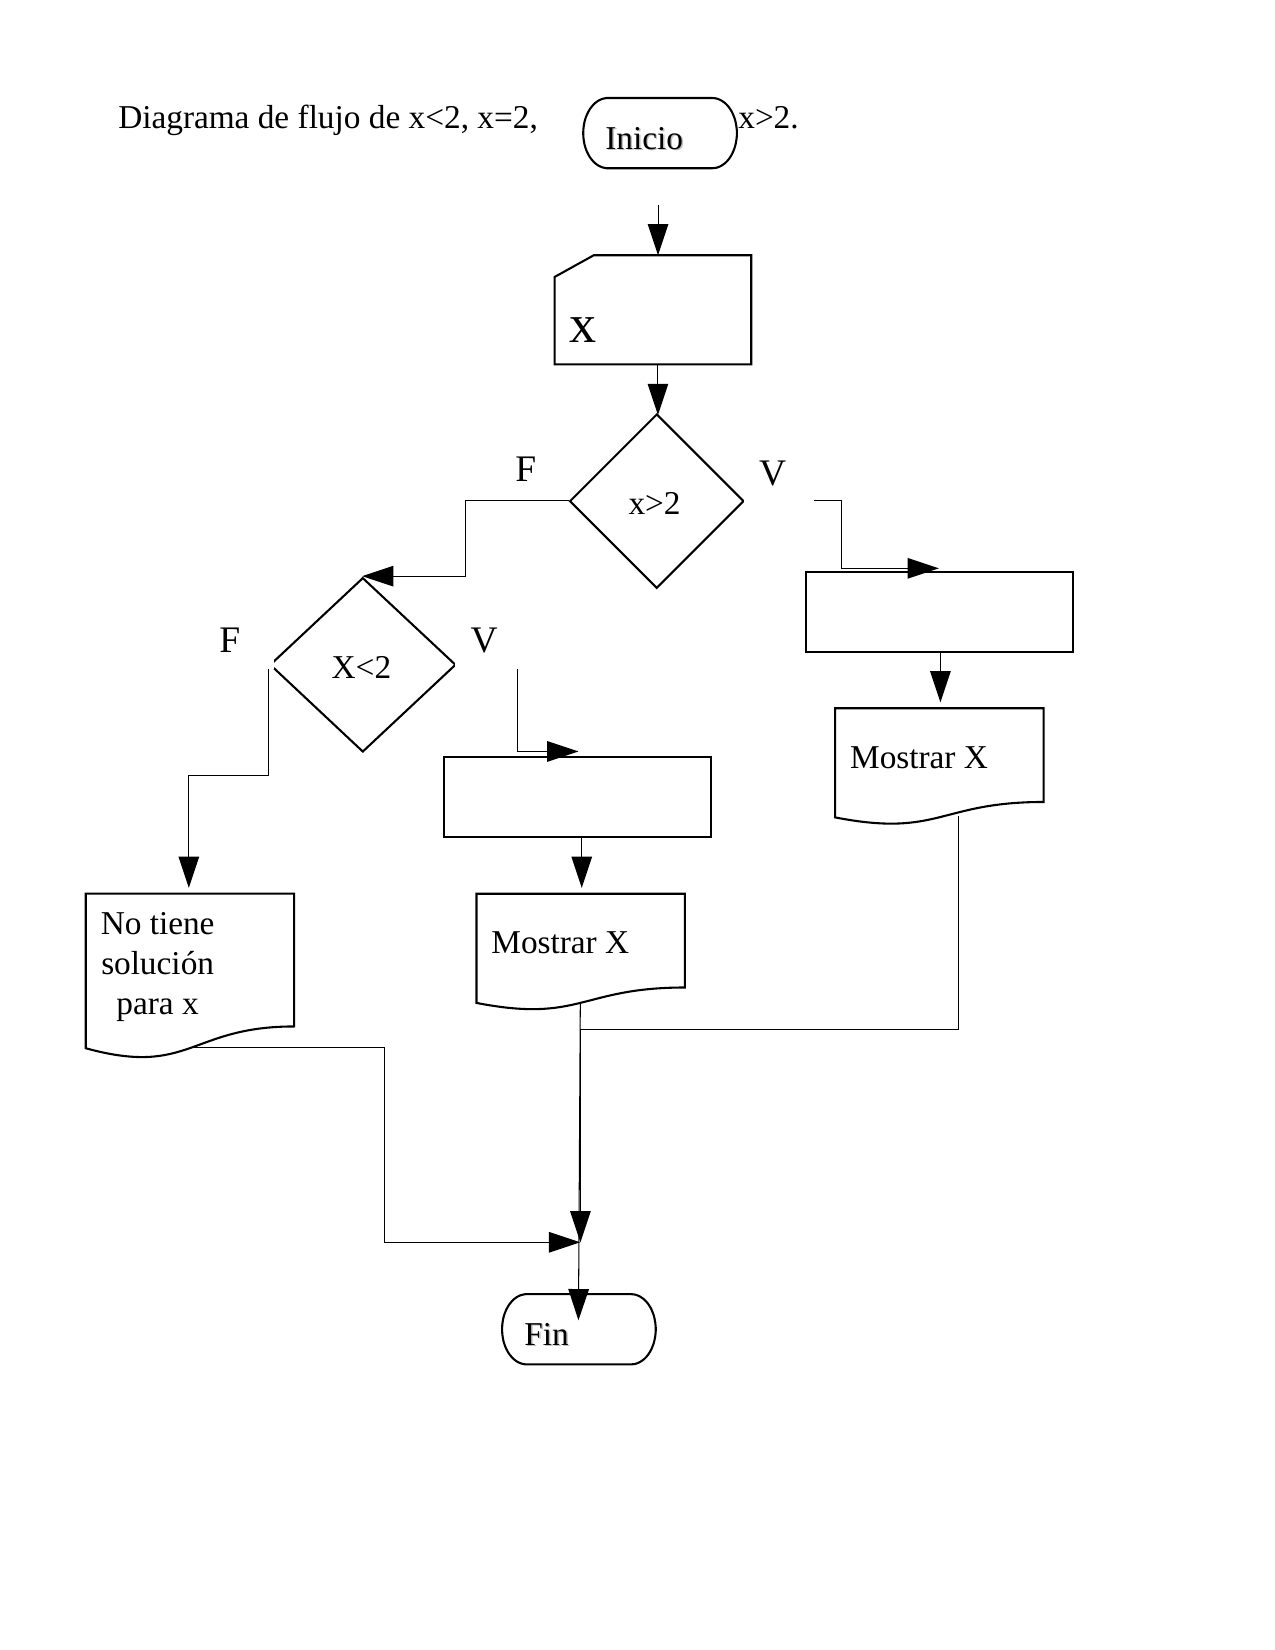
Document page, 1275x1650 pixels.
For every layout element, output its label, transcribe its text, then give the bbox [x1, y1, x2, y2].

text V [759, 450, 799, 493]
text F [219, 618, 259, 661]
text F [515, 446, 555, 489]
text V [470, 617, 511, 661]
text Diagrama de flujo de x<2, x=2, [118, 97, 601, 136]
text x>2. [719, 97, 1205, 136]
